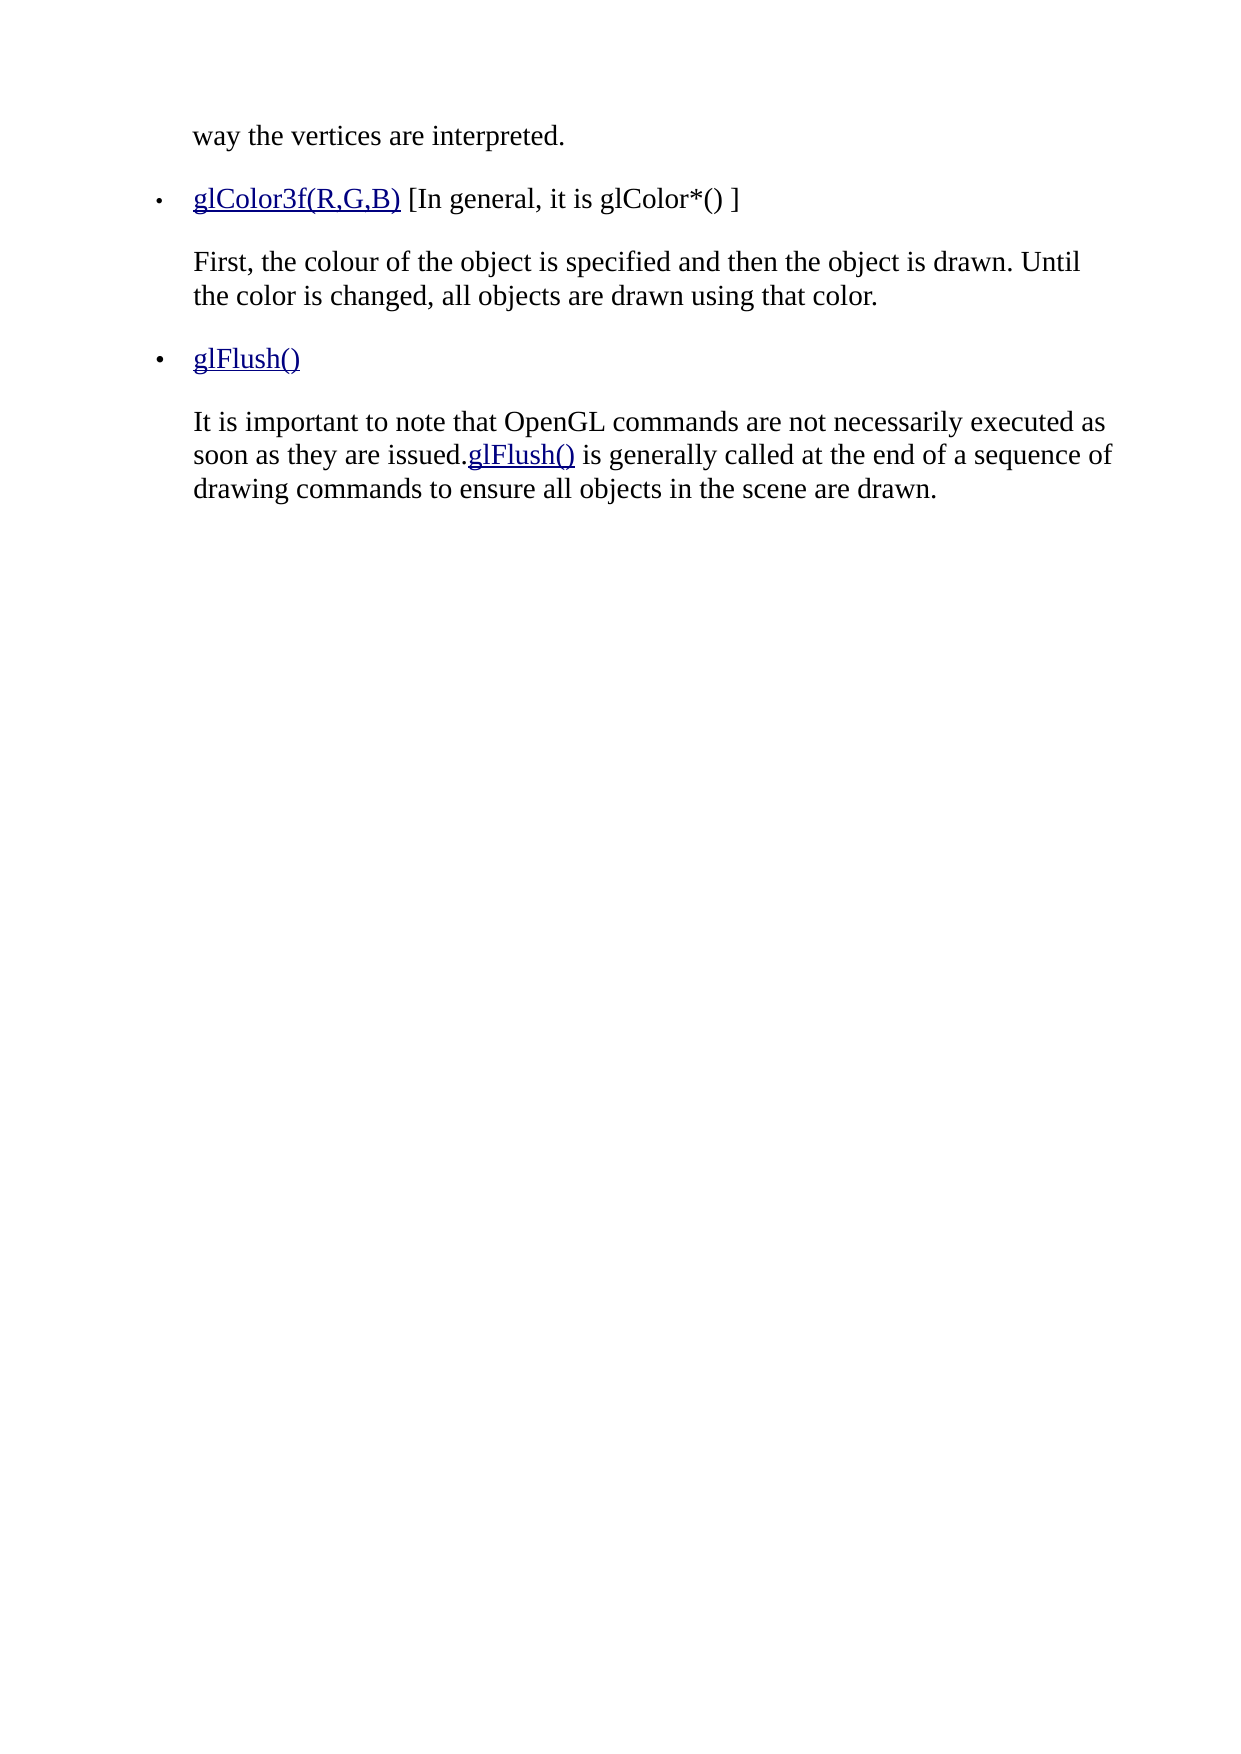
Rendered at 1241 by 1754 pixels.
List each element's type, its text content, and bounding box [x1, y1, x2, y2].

text way the vertices are interpreted. [118, 118, 1122, 152]
list glColor3f(R,G,B) [In general, it is glColor*() ] [156, 181, 1122, 215]
list First, the colour of the object is specified and then the object is drawn. Until the color is changed, all objects are drawn using that color. [156, 244, 1122, 311]
list glFlush() [156, 341, 1122, 374]
list It is important to note that OpenGL commands are not necessarily executed as soon as they are issued.glFlush() is generally called at the end of a sequence of drawing commands to ensure all objects in the scene are drawn. [156, 404, 1122, 504]
